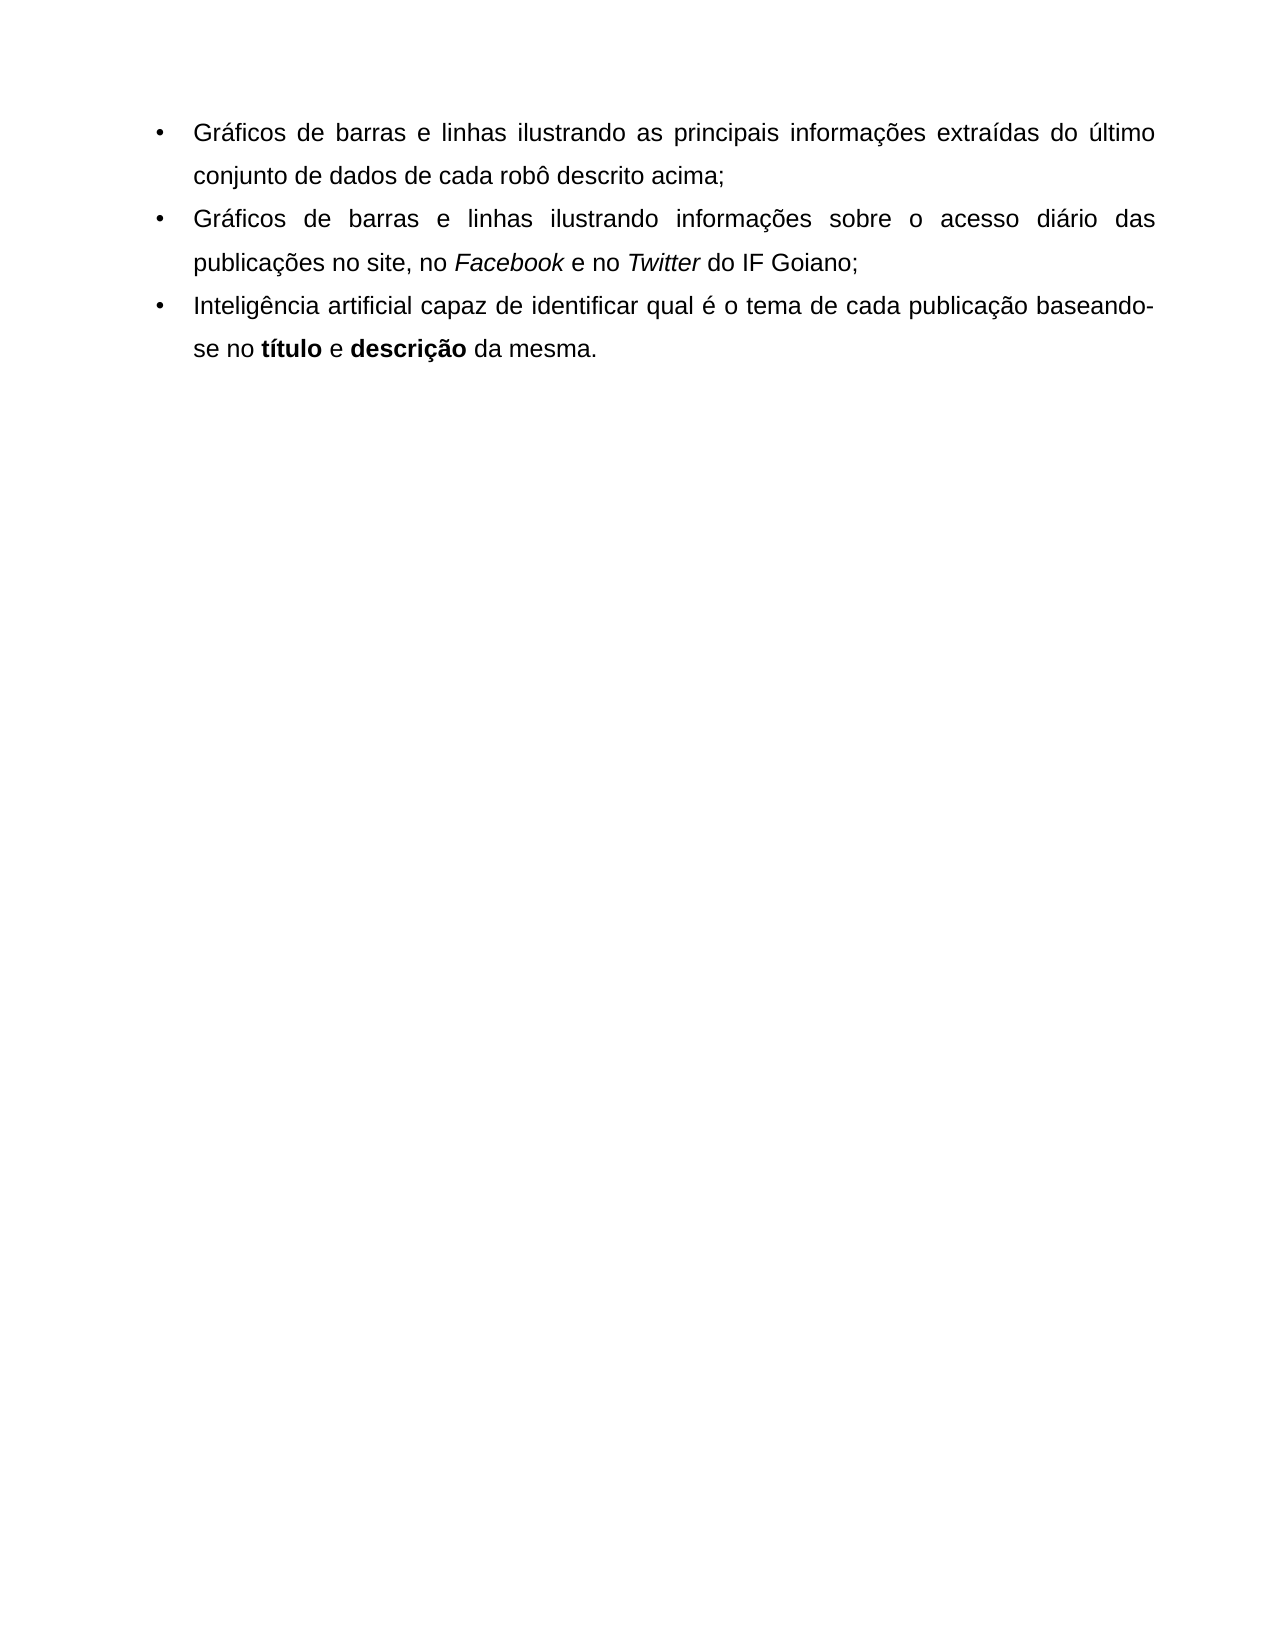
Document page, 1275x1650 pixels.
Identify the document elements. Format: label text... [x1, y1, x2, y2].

list Inteligência artificial capaz de identificar qual é o tema de cada publicação baseando-se no título e descrição da mesma. [156, 291, 1157, 363]
list Gráficos de barras e linhas ilustrando as principais informações extraídas do último conjunto de dados de cada robô descrito acima; [156, 118, 1157, 190]
list Gráficos de barras e linhas ilustrando informações sobre o acesso diário das publicações no site, no Facebook e no Twitter do IF Goiano; [156, 204, 1157, 276]
